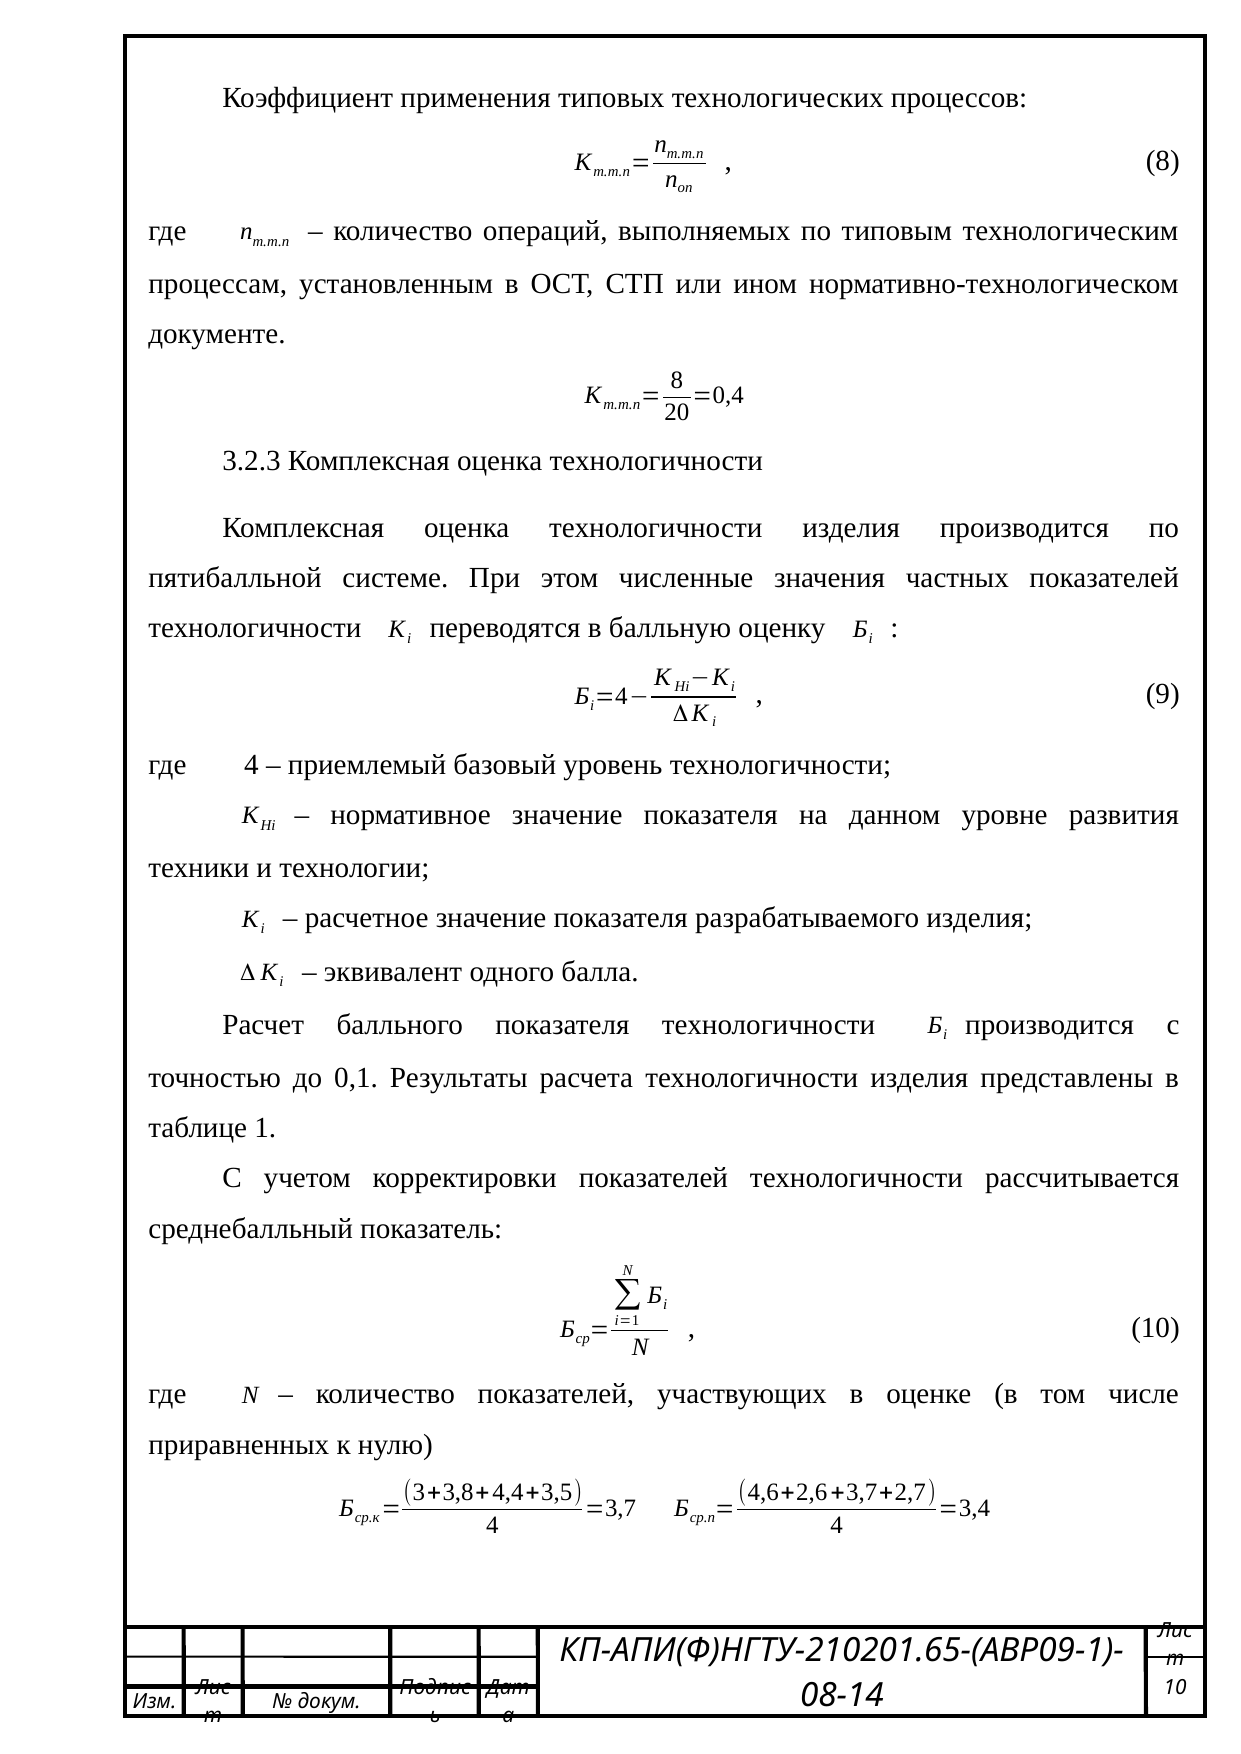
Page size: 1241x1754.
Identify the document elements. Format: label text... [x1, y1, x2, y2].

text , (10) [148, 1261, 1179, 1360]
text С учетом корректировки показателей технологичности рассчитывается среднебалльный показатель: [148, 1161, 1179, 1244]
text , (9) [148, 664, 1179, 730]
text Комплексная оценка технологичности изделия производится по пятибалльной системе. При этом численные значения частных показателей технологичности переводятся в балльную оценку : [148, 510, 1179, 647]
text Коэффициент применения типовых технологических процессов: [148, 80, 1179, 113]
text – нормативное значение показателя на данном уровне развития техники и технологии; [148, 797, 1179, 884]
text где – количество показателей, участвующих в оценке (в том числе приравненных к нулю) [148, 1377, 1179, 1460]
text где 4 – приемлемый базовый уровень технологичности; [148, 747, 1179, 780]
text где – количество операций, выполняемых по типовым технологическим процессам, установленным в ОСТ, СТП или ином нормативно-технологическом документе. [148, 213, 1179, 350]
text – эквивалент одного балла. [148, 954, 1179, 990]
text , (8) [148, 130, 1179, 196]
text – расчетное значение показателя разрабатываемого изделия; [148, 901, 1179, 937]
text Расчет балльного показателя технологичности производится с точностью до 0,1. Результаты расчета технологичности изделия представлены в таблице 1. [148, 1007, 1179, 1144]
text 3.2.3 Комплексная оценка технологичности [148, 443, 1179, 476]
